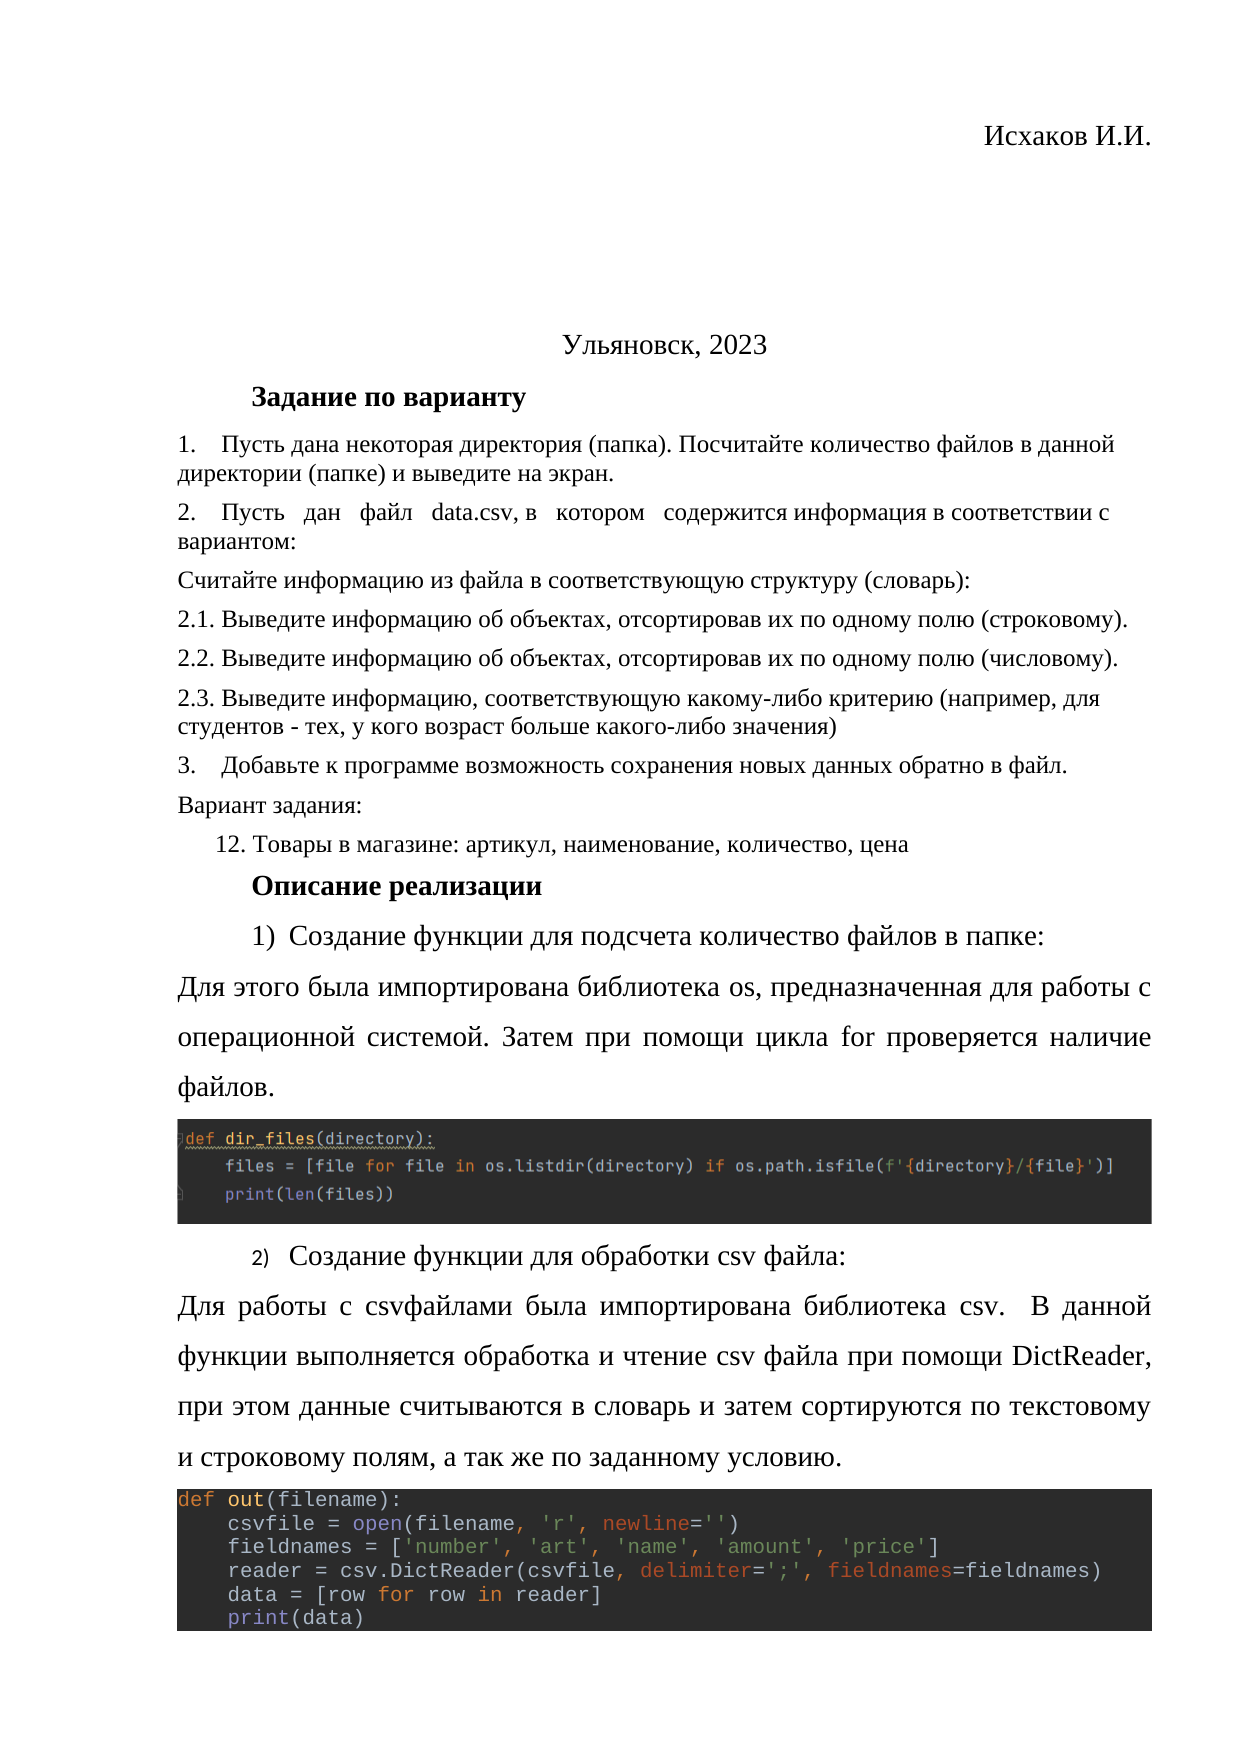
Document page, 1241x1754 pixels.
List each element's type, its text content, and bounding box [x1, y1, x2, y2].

picture [177, 1119, 1152, 1224]
text Считайте информацию из файла в соответствующую структуру (словарь): [177, 565, 1152, 594]
text Для работы с csvфайлами была импортирована библиотека csv. В данной функции выполняется обработка и чтение csv файла при помощи DictReader, при этом данные считываются в словарь и затем сортируются по текстовому и строковому полям, а так же по заданному условию. [177, 1288, 1152, 1472]
text Для этого была импортирована библиотека os, предназначенная для работы с операционной системой. Затем при помощи цикла for проверяется наличие файлов. [177, 969, 1152, 1103]
text def out(filename): csvfile = open(filename, 'r', newline='') fieldnames = ['number', 'art', 'name', 'amount', 'price'] reader = csv.DictReader(csvfile, delimiter=';', fieldnames=fieldnames) data = [row for row in reader] print(data) [177, 1489, 1152, 1631]
text 2.3. Выведите информацию, соответствующую какому-либо критерию (например, для студентов - тех, у кого возраст больше какого-либо значения) [177, 683, 1152, 740]
list Товары в магазине: артикул, наименование, количество, цена [215, 829, 1152, 858]
text Исхаков И.И. [177, 118, 1152, 152]
text Описание реализации [177, 868, 1152, 902]
list Создание функции для обработки csv файла: [251, 1238, 1152, 1271]
text 3. Добавьте к программе возможность сохранения новых данных обратно в файл. [177, 751, 1152, 779]
text 1. Пусть дана некоторая директория (папка). Посчитайте количество файлов в данной директории (папке) и выведите на экран. [177, 429, 1152, 487]
text Задание по варианту [177, 379, 1152, 413]
text 2. Пусть дан файл data.csv, в котором содержится информация в соответствии с вариантом: [177, 497, 1152, 555]
text Вариант задания: [177, 790, 1152, 818]
text 2.2. Выведите информацию об объектах, отсортировав их по одному полю (числовому). [177, 643, 1152, 672]
list Создание функции для подсчета количество файлов в папке: [251, 918, 1152, 952]
text 2.1. Выведите информацию об объектах, отсортировав их по одному полю (строковому). [177, 604, 1152, 633]
text Ульяновск, 2023 [177, 327, 1152, 360]
